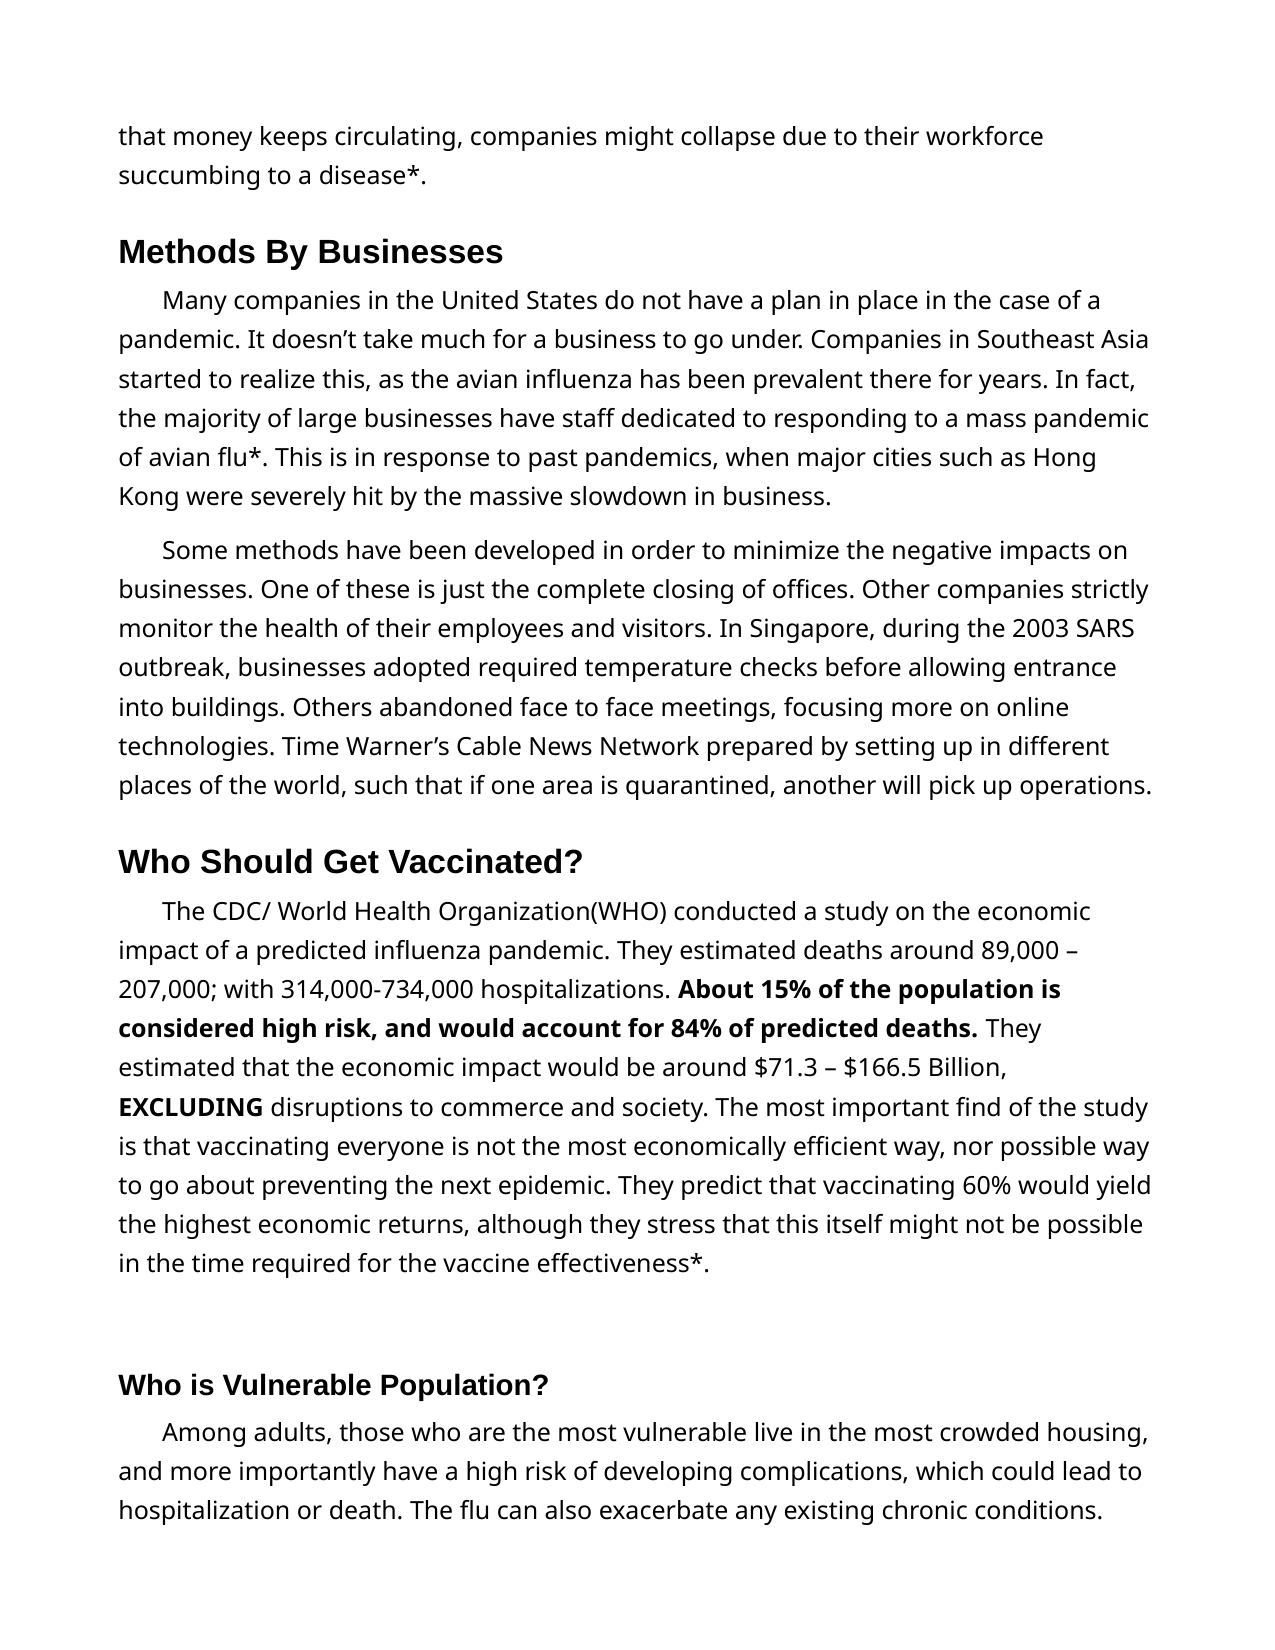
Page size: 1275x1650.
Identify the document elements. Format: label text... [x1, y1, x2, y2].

subtitle Who Should Get Vaccinated? [118, 842, 1157, 881]
text Some methods have been developed in order to minimize the negative impacts on businesses. One of these is just the complete closing of offices. Other companies strictly monitor the health of their employees and visitors. In Singapore, during the 2003 SARS outbreak, businesses adopted required temperature checks before allowing entrance into buildings. Others abandoned face to face meetings, focusing more on online technologies. Time Warner’s Cable News Network prepared by setting up in different places of the world, such that if one area is quarantined, another will pick up operations. [118, 533, 1157, 802]
text Among adults, those who are the most vulnerable live in the most crowded housing, and more importantly have a high risk of developing complications, which could lead to hospitalization or death. The flu can also exacerbate any existing chronic conditions. [118, 1414, 1157, 1527]
subtitle Methods By Businesses [118, 232, 1157, 271]
text that money keeps circulating, companies might collapse due to their workforce succumbing to a disease*. [118, 118, 1157, 191]
text The CDC/ World Health Organization(WHO) conducted a study on the economic impact of a predicted influenza pandemic. They estimated deaths around 89,000 – 207,000; with 314,000-734,000 hospitalizations. About 15% of the population is considered high risk, and would account for 84% of predicted deaths. They estimated that the economic impact would be around $71.3 – $166.5 Billion, EXCLUDING disruptions to commerce and society. The most important find of the study is that vaccinating everyone is not the most economically efficient way, nor possible way to go about preventing the next epidemic. They predict that vaccinating 60% would yield the highest economic returns, although they stress that this itself might not be possible in the time required for the vaccine effectiveness*. [118, 893, 1157, 1280]
subtitle Who is Vulnerable Population? [118, 1368, 1157, 1402]
text Many companies in the United States do not have a plan in place in the case of a pandemic. It doesn’t take much for a business to go under. Companies in Southeast Asia started to realize this, as the avian influenza has been prevalent there for years. In fact, the majority of large businesses have staff dedicated to responding to a mass pandemic of avian flu*. This is in response to past pandemics, when major cities such as Hong Kong were severely hit by the massive slowdown in business. [118, 283, 1157, 513]
